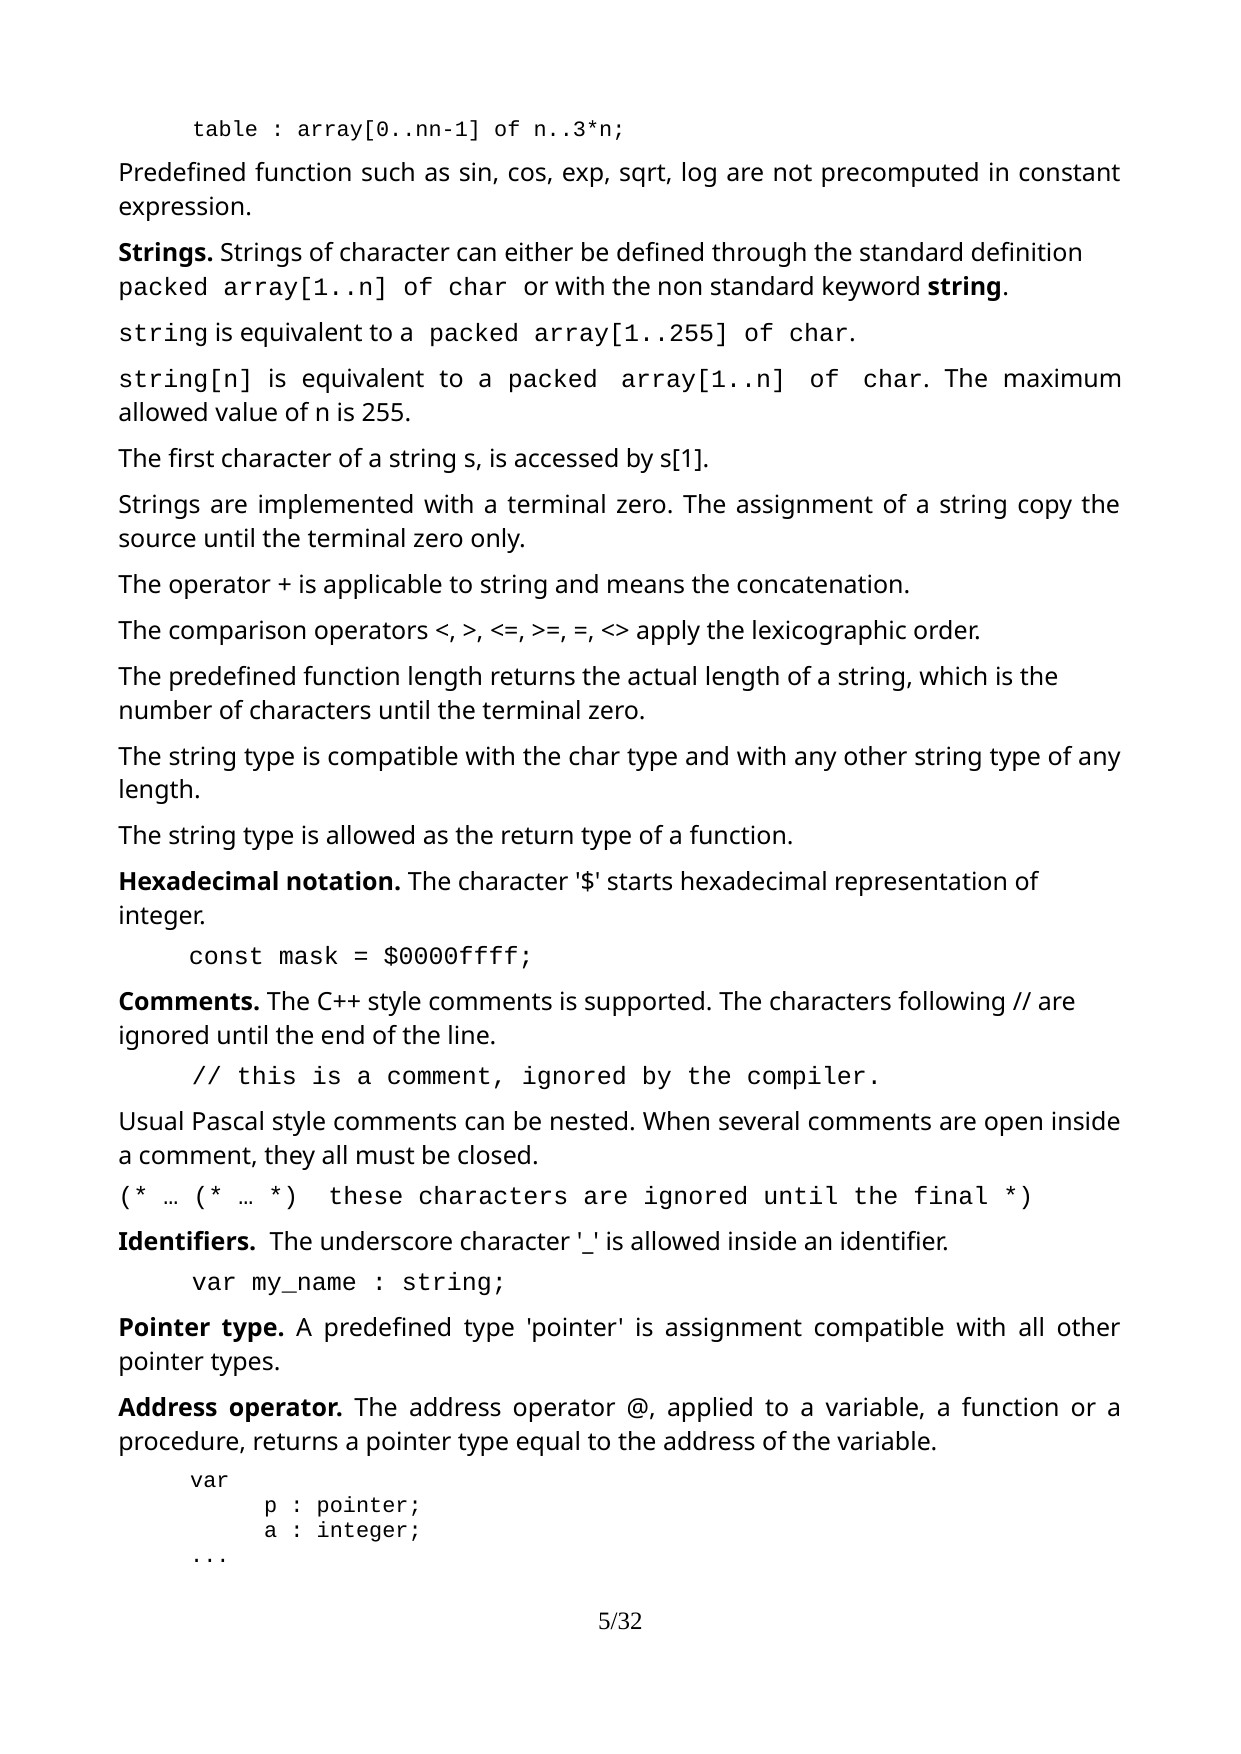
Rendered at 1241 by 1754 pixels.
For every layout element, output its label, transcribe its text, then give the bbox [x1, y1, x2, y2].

text The string type is allowed as the return type of a function. [118, 818, 1122, 852]
text Pointer type. A predefined type 'pointer' is assignment compatible with all other pointer types. [118, 1310, 1122, 1378]
text The comparison operators <, >, <=, >=, =, <> apply the lexicographic order. [118, 612, 1122, 646]
text string is equivalent to a packed array[1..255] of char. [118, 315, 1122, 349]
text Strings. Strings of character can either be defined through the standard definition packed array[1..n] of char or with the non standard keyword string. [118, 234, 1122, 303]
text Predefined function such as sin, cos, exp, sqrt, log are not precomputed in constant expression. [118, 155, 1122, 223]
text var my_name : string; [192, 1270, 1122, 1298]
text table : array[0..nn-1] of n..3*n; [118, 118, 1122, 143]
text var [190, 1469, 1122, 1494]
text Identifiers. The underscore character '_' is allowed inside an identifier. [118, 1224, 1122, 1258]
text Hexadecimal notation. The character '$' starts hexadecimal representation of integer. [118, 864, 1122, 932]
text p : pointer; [190, 1494, 1122, 1519]
text const mask = $0000ffff; [188, 944, 1122, 972]
text Strings are implemented with a terminal zero. The assignment of a string copy the source until the terminal zero only. [118, 487, 1122, 555]
text (* … (* … *) these characters are ignored until the final *) [118, 1184, 1122, 1212]
text a : integer; [190, 1519, 1122, 1544]
text Comments. The C++ style comments is supported. The characters following // are ignored until the end of the line. [118, 984, 1122, 1052]
text string[n] is equivalent to a packed array[1..n] of char. The maximum allowed value of n is 255. [118, 361, 1122, 429]
text The string type is compatible with the char type and with any other string type of any length. [118, 738, 1122, 806]
text The predefined function length returns the actual length of a string, which is the number of characters until the terminal zero. [118, 658, 1122, 726]
text ... [190, 1544, 1122, 1569]
text The operator + is applicable to string and means the concatenation. [118, 567, 1122, 601]
text The first character of a string s, is accessed by s[1]. [118, 441, 1122, 475]
text Address operator. The address operator @, applied to a variable, a function or a procedure, returns a pointer type equal to the address of the variable. [118, 1390, 1122, 1458]
text Usual Pascal style comments can be nested. When several comments are open inside a comment, they all must be closed. [118, 1104, 1122, 1172]
text // this is a comment, ignored by the compiler. [192, 1064, 1122, 1092]
